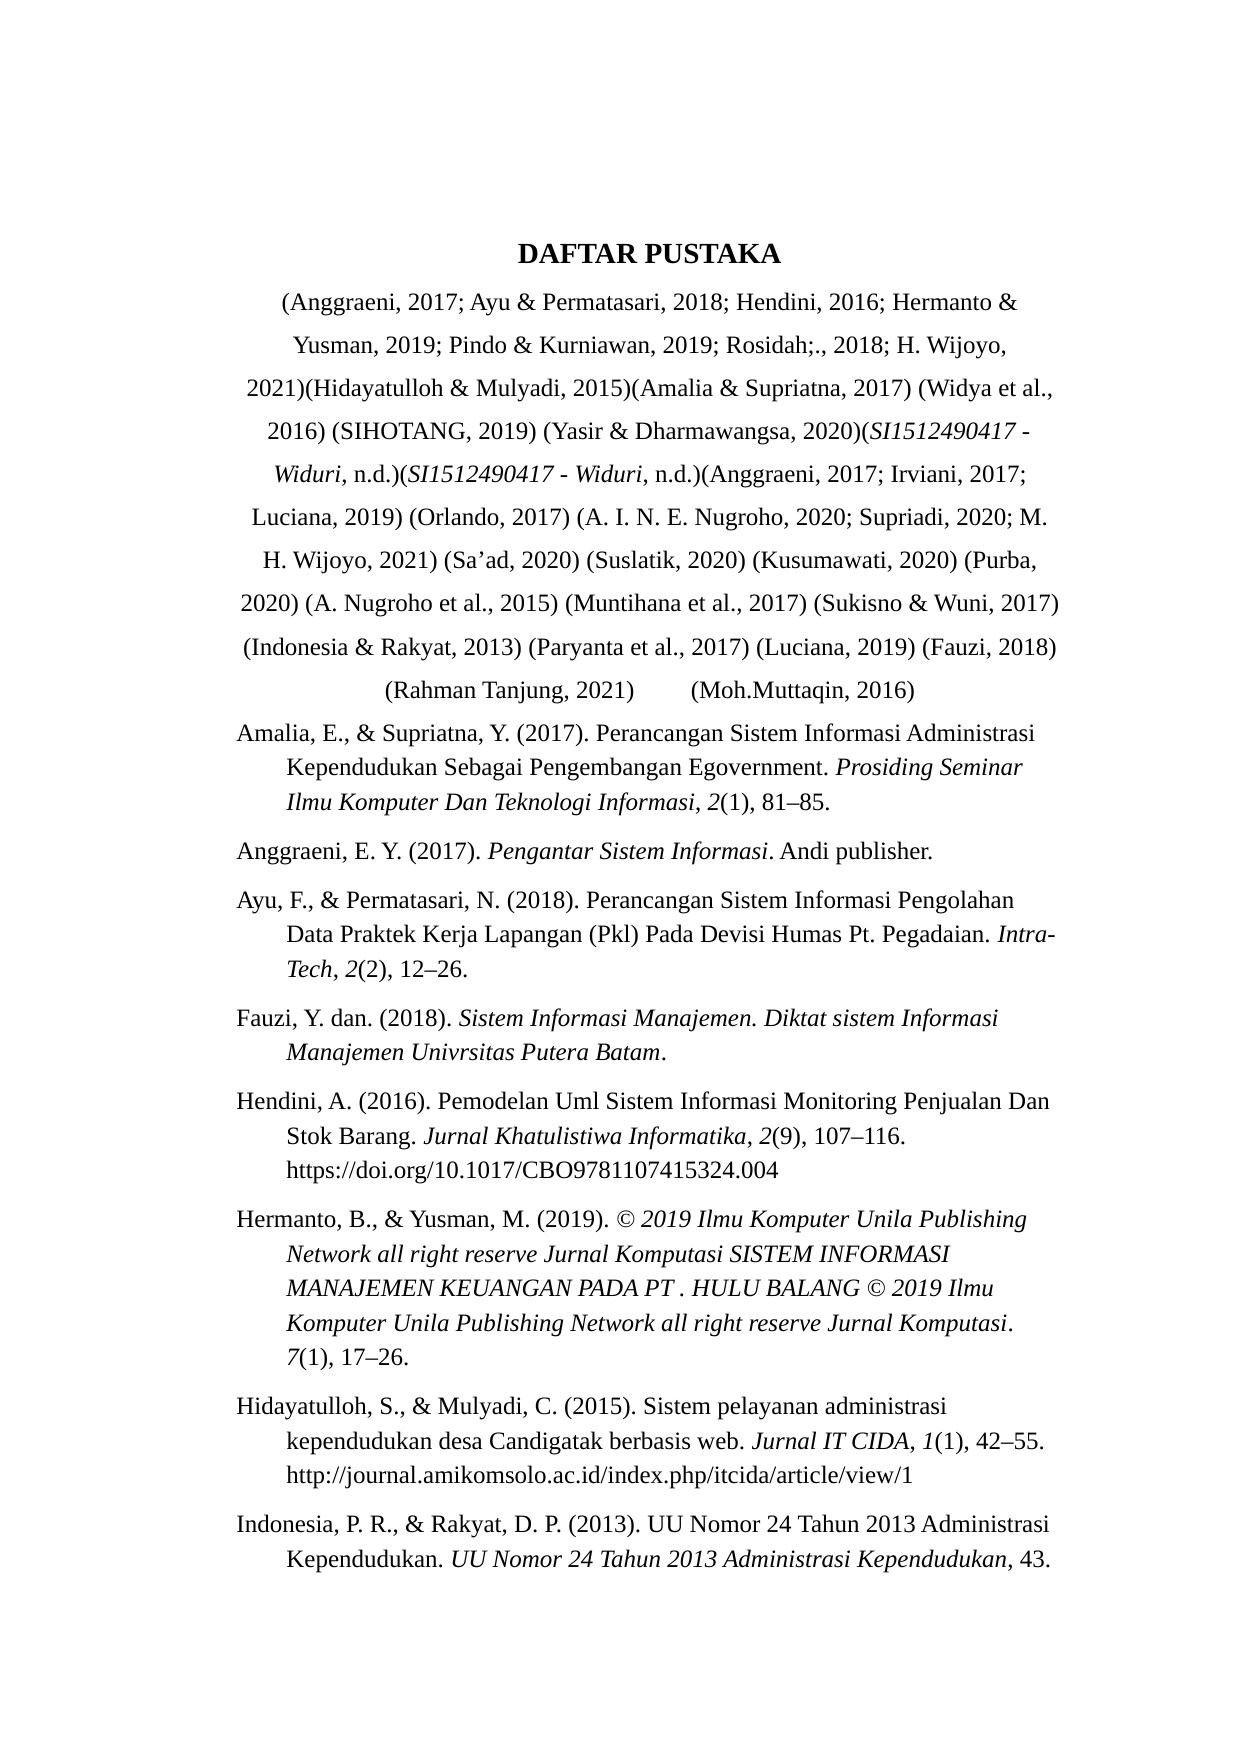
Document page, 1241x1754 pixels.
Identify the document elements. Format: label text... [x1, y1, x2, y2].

text (Rahman Tanjung, 2021)⁠ (Moh.Muttaqin, 2016)⁠ [236, 675, 1063, 703]
text Anggraeni, E. Y. (2017). Pengantar Sistem Informasi. Andi publisher. [236, 836, 1063, 864]
text Ayu, F., & Permatasari, N. (2018). Perancangan Sistem Informasi Pengolahan Data Praktek Kerja Lapangan (Pkl) Pada Devisi Humas Pt. Pegadaian. Intra-Tech, 2(2), 12–26. [236, 885, 1063, 983]
text Hermanto, B., & Yusman, M. (2019). © 2019 Ilmu Komputer Unila Publishing Network all right reserve Jurnal Komputasi SISTEM INFORMASI MANAJEMEN KEUANGAN PADA PT . HULU BALANG © 2019 Ilmu Komputer Unila Publishing Network all right reserve Jurnal Komputasi. 7(1), 17–26. [236, 1204, 1063, 1371]
text Hendini, A. (2016). Pemodelan Uml Sistem Informasi Monitoring Penjualan Dan Stok Barang. Jurnal Khatulistiwa Informatika, 2(9), 107–116. https://doi.org/10.1017/CBO9781107415324.004 [236, 1086, 1063, 1184]
text Amalia, E., & Supriatna, Y. (2017). Perancangan Sistem Informasi Administrasi Kependudukan Sebagai Pengembangan Egovernment. Prosiding Seminar Ilmu Komputer Dan Teknologi Informasi, 2(1), 81–85. [236, 718, 1063, 816]
text Fauzi, Y. dan. (2018). Sistem Informasi Manajemen. Diktat sistem Informasi Manajemen Univrsitas Putera Batam. [236, 1003, 1063, 1066]
text DAFTAR PUSTAKA⁠⁠⁠⁠⁠⁠⁠⁠⁠⁠⁠ [236, 236, 1063, 270]
text Hidayatulloh, S., & Mulyadi, C. (2015). Sistem pelayanan administrasi kependudukan desa Candigatak berbasis web. Jurnal IT CIDA, 1(1), 42–55. http://journal.amikomsolo.ac.id/index.php/itcida/article/view/1 [236, 1391, 1063, 1489]
text Indonesia, P. R., & Rakyat, D. P. (2013). UU Nomor 24 Tahun 2013 Administrasi Kependudukan. UU Nomor 24 Tahun 2013 Administrasi Kependudukan, 43. [236, 1509, 1063, 1573]
text ⁠⁠⁠(Anggraeni, 2017; Ayu & Permatasari, 2018; Hendini, 2016; Hermanto & Yusman, 2019; Pindo & Kurniawan, 2019; Rosidah;., 2018; H. Wijoyo, 2021)⁠(Hidayatulloh & Mulyadi, 2015)⁠(Amalia & Supriatna, 2017) (Widya et al., 2016) (SIHOTANG, 2019) (Yasir & Dharmawangsa, 2020)⁠(SI1512490417 - Widuri, n.d.)⁠(SI1512490417 - Widuri, n.d.)⁠(Anggraeni, 2017; Irviani, 2017; Luciana, 2019) (Orlando, 2017) (A. I. N. E. Nugroho, 2020; Supriadi, 2020; M. H. Wijoyo, 2021) (Sa’ad, 2020) (Suslatik, 2020) (Kusumawati, 2020) (Purba, 2020) (A. Nugroho et al., 2015) (Muntihana et al., 2017) (Sukisno & Wuni, 2017) (Indonesia & Rakyat, 2013) (Paryanta et al., 2017) (Luciana, 2019) (Fauzi, 2018) [236, 287, 1063, 660]
